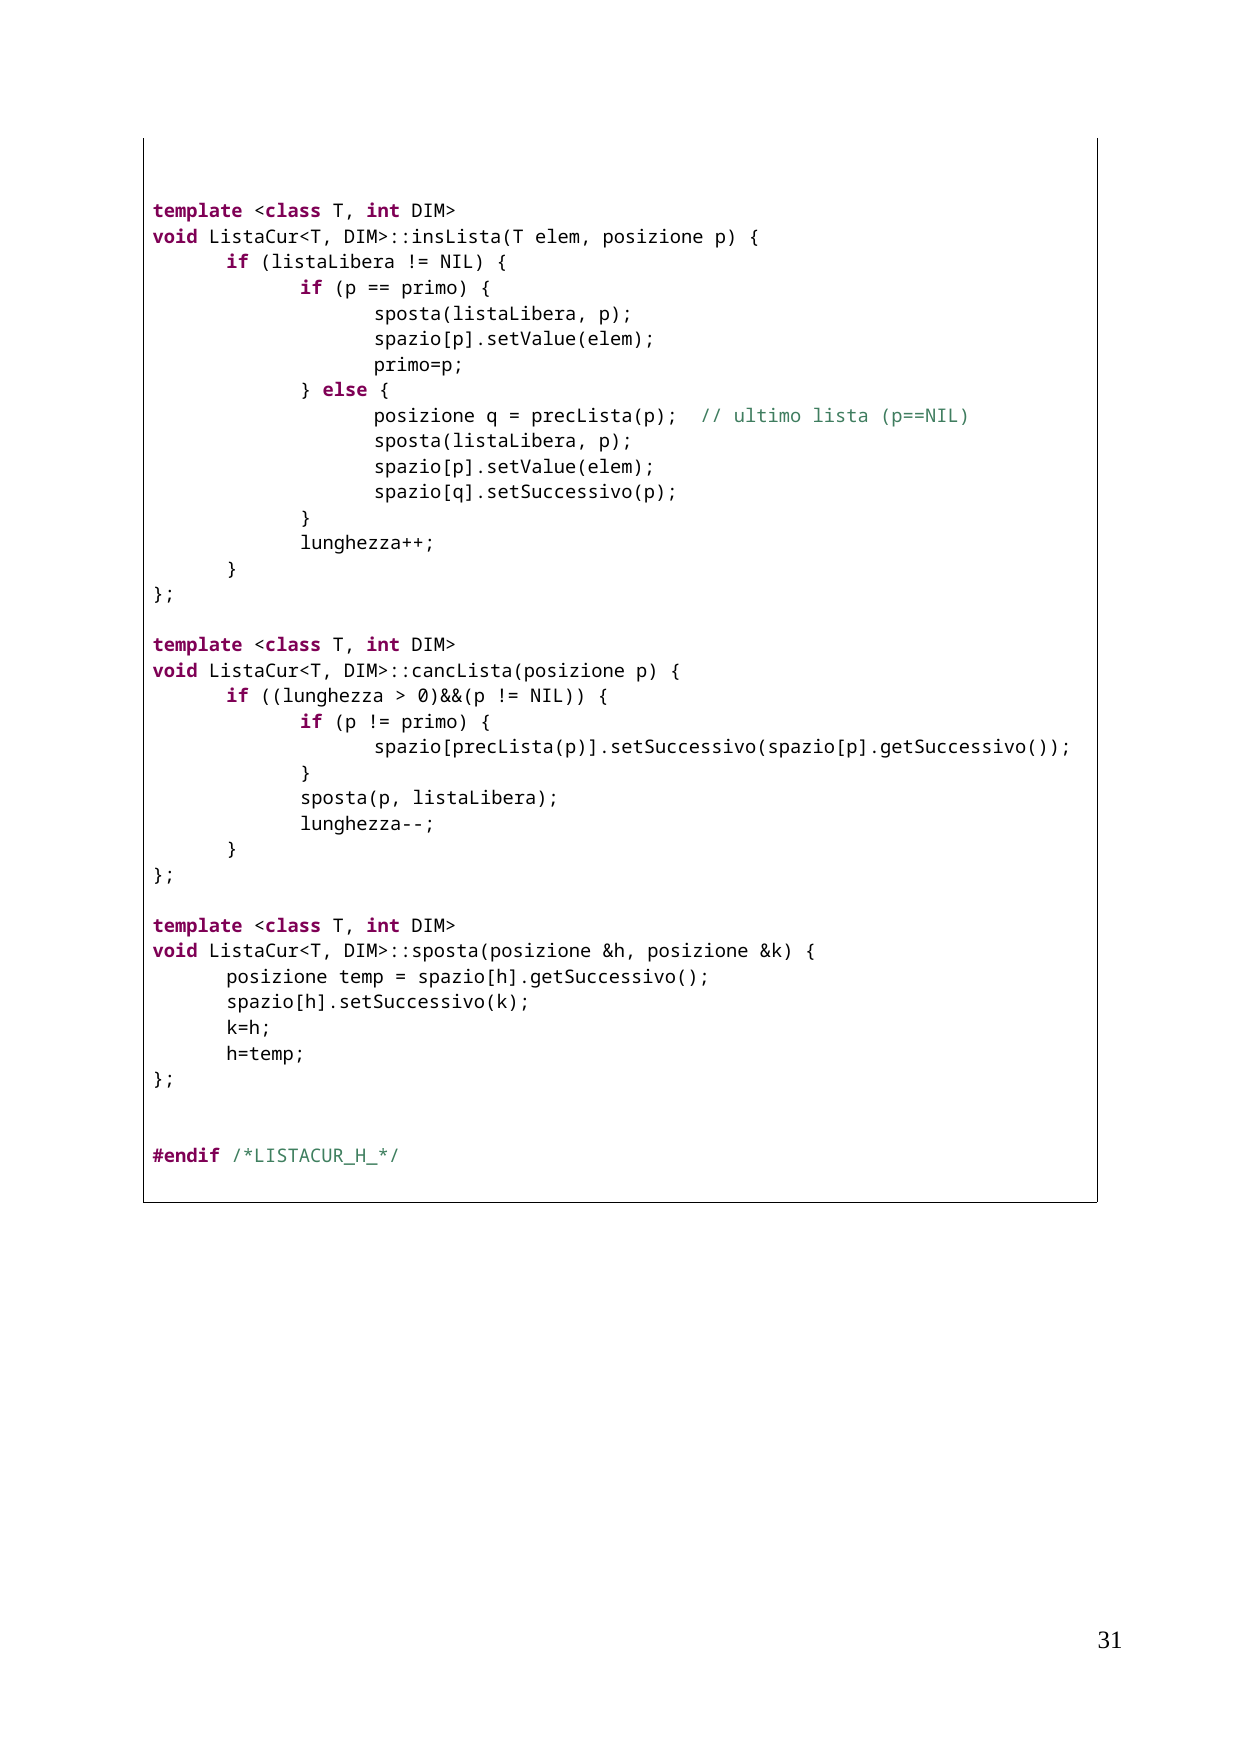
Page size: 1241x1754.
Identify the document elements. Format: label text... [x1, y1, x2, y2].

text if (p == primo) { [152, 274, 1088, 300]
text template <class T, int DIM> [152, 912, 1088, 938]
text posizione q = precLista(p); // ultimo lista (p==NIL) [152, 402, 1088, 427]
text h=temp; [152, 1040, 1088, 1065]
text spazio[precLista(p)].setSuccessivo(spazio[p].getSuccessivo()); [152, 734, 1088, 759]
text if ((lunghezza > 0)&&(p != NIL)) { [152, 683, 1088, 708]
text primo=p; [152, 351, 1088, 376]
text spazio[h].setSuccessivo(k); [152, 989, 1088, 1014]
text }; [152, 1065, 1088, 1091]
text void ListaCur<T, DIM>::sposta(posizione &h, posizione &k) { [152, 938, 1088, 963]
text void ListaCur<T, DIM>::insLista(T elem, posizione p) { [152, 223, 1088, 249]
text spazio[p].setValue(elem); [152, 325, 1088, 351]
text lunghezza--; [152, 810, 1088, 836]
text sposta(listaLibera, p); [152, 300, 1088, 325]
text posizione temp = spazio[h].getSuccessivo(); [152, 963, 1088, 989]
text spazio[p].setValue(elem); [152, 453, 1088, 478]
text } [152, 759, 1088, 785]
text } else { [152, 376, 1088, 402]
text #endif /*LISTACUR_H_*/ [152, 1142, 1088, 1167]
text lunghezza++; [152, 529, 1088, 555]
text }; [152, 581, 1088, 606]
text }; [152, 861, 1088, 887]
text if (p != primo) { [152, 708, 1088, 734]
text sposta(p, listaLibera); [152, 785, 1088, 810]
text } [152, 836, 1088, 861]
text spazio[q].setSuccessivo(p); [152, 478, 1088, 504]
text } [152, 504, 1088, 529]
text template <class T, int DIM> [152, 198, 1088, 223]
text if (listaLibera != NIL) { [152, 249, 1088, 274]
text } [152, 555, 1088, 581]
text k=h; [152, 1014, 1088, 1040]
text void ListaCur<T, DIM>::cancLista(posizione p) { [152, 657, 1088, 683]
text template <class T, int DIM> [152, 632, 1088, 657]
text sposta(listaLibera, p); [152, 427, 1088, 453]
